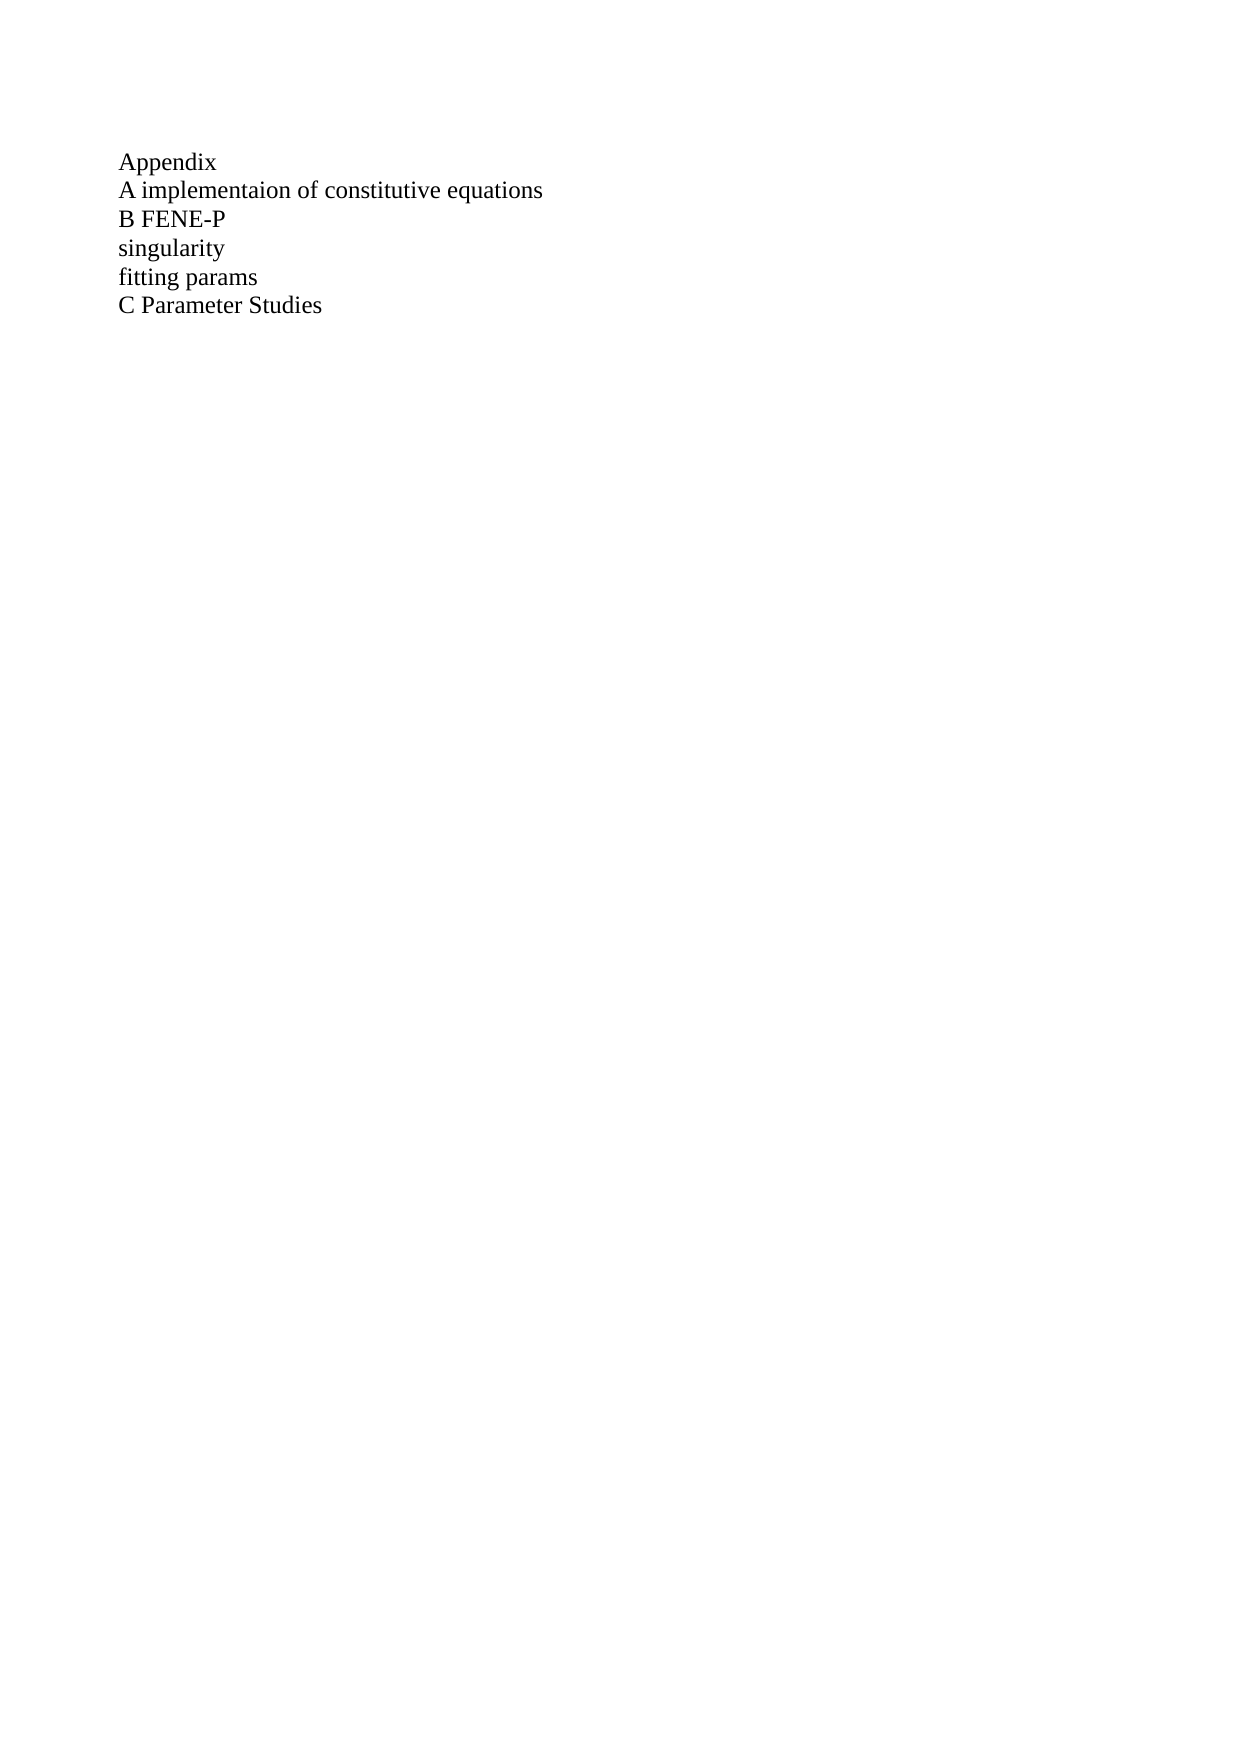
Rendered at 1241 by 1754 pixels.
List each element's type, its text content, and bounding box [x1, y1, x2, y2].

text A implementaion of constitutive equations [118, 176, 1122, 204]
text C Parameter Studies [118, 291, 1122, 319]
text B FENE-P [118, 204, 1122, 233]
text fitting params [118, 262, 1122, 291]
text Appendix [118, 147, 1122, 176]
text singularity [118, 233, 1122, 262]
